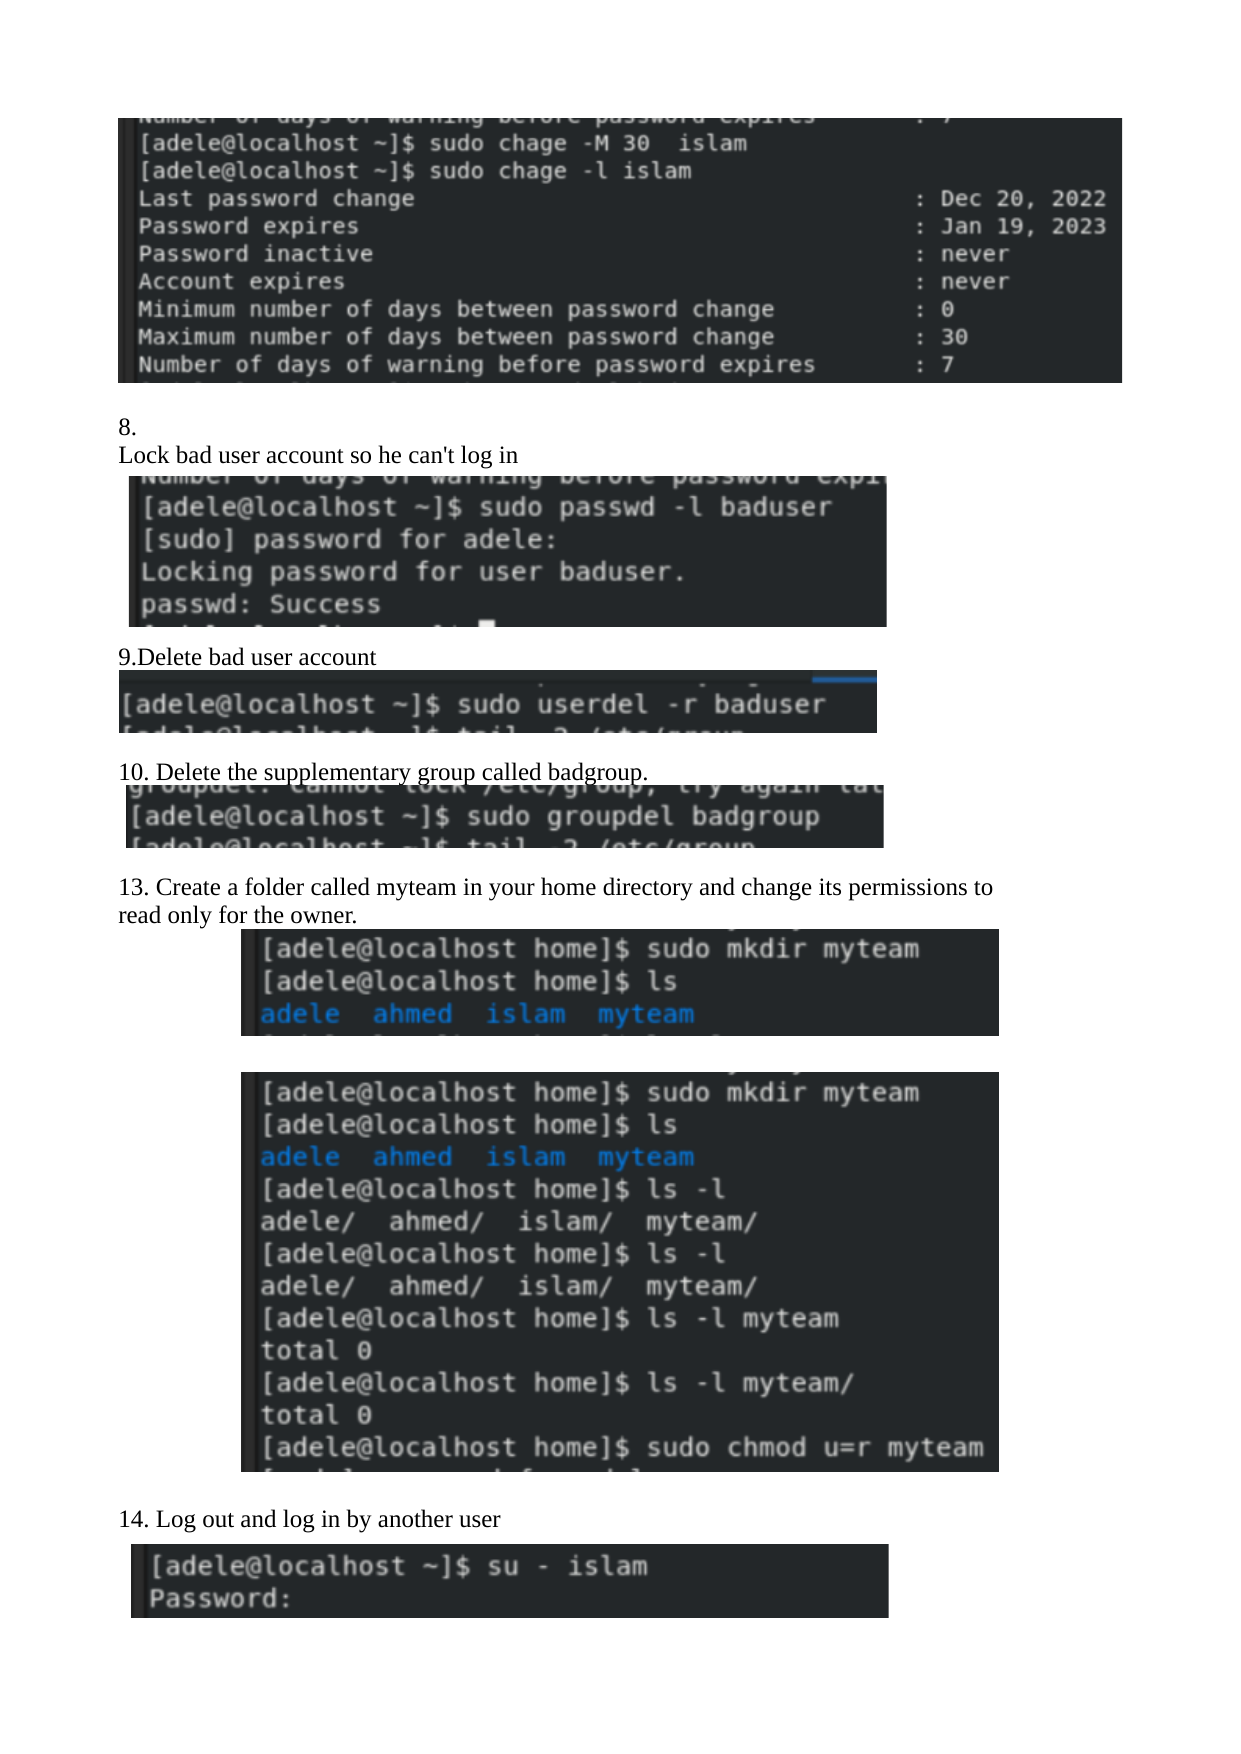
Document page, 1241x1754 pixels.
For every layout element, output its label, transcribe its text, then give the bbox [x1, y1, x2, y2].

picture [241, 929, 999, 1036]
text 10. Delete the supplementary group called badgroup. [118, 757, 1122, 785]
text read only for the owner. [118, 900, 1122, 929]
text 13. Create a folder called myteam in your home directory and change its permissions to [118, 872, 1122, 900]
text Lock bad user account so he can't log in [118, 440, 1122, 469]
text 9.Delete bad user account [118, 642, 1122, 670]
picture [126, 785, 884, 848]
picture [131, 1544, 889, 1618]
picture [118, 118, 1123, 383]
picture [119, 670, 877, 733]
picture [128, 476, 887, 627]
text 14. Log out and log in by another user [118, 1504, 1122, 1533]
text 8. [118, 412, 1122, 440]
picture [241, 1072, 999, 1472]
